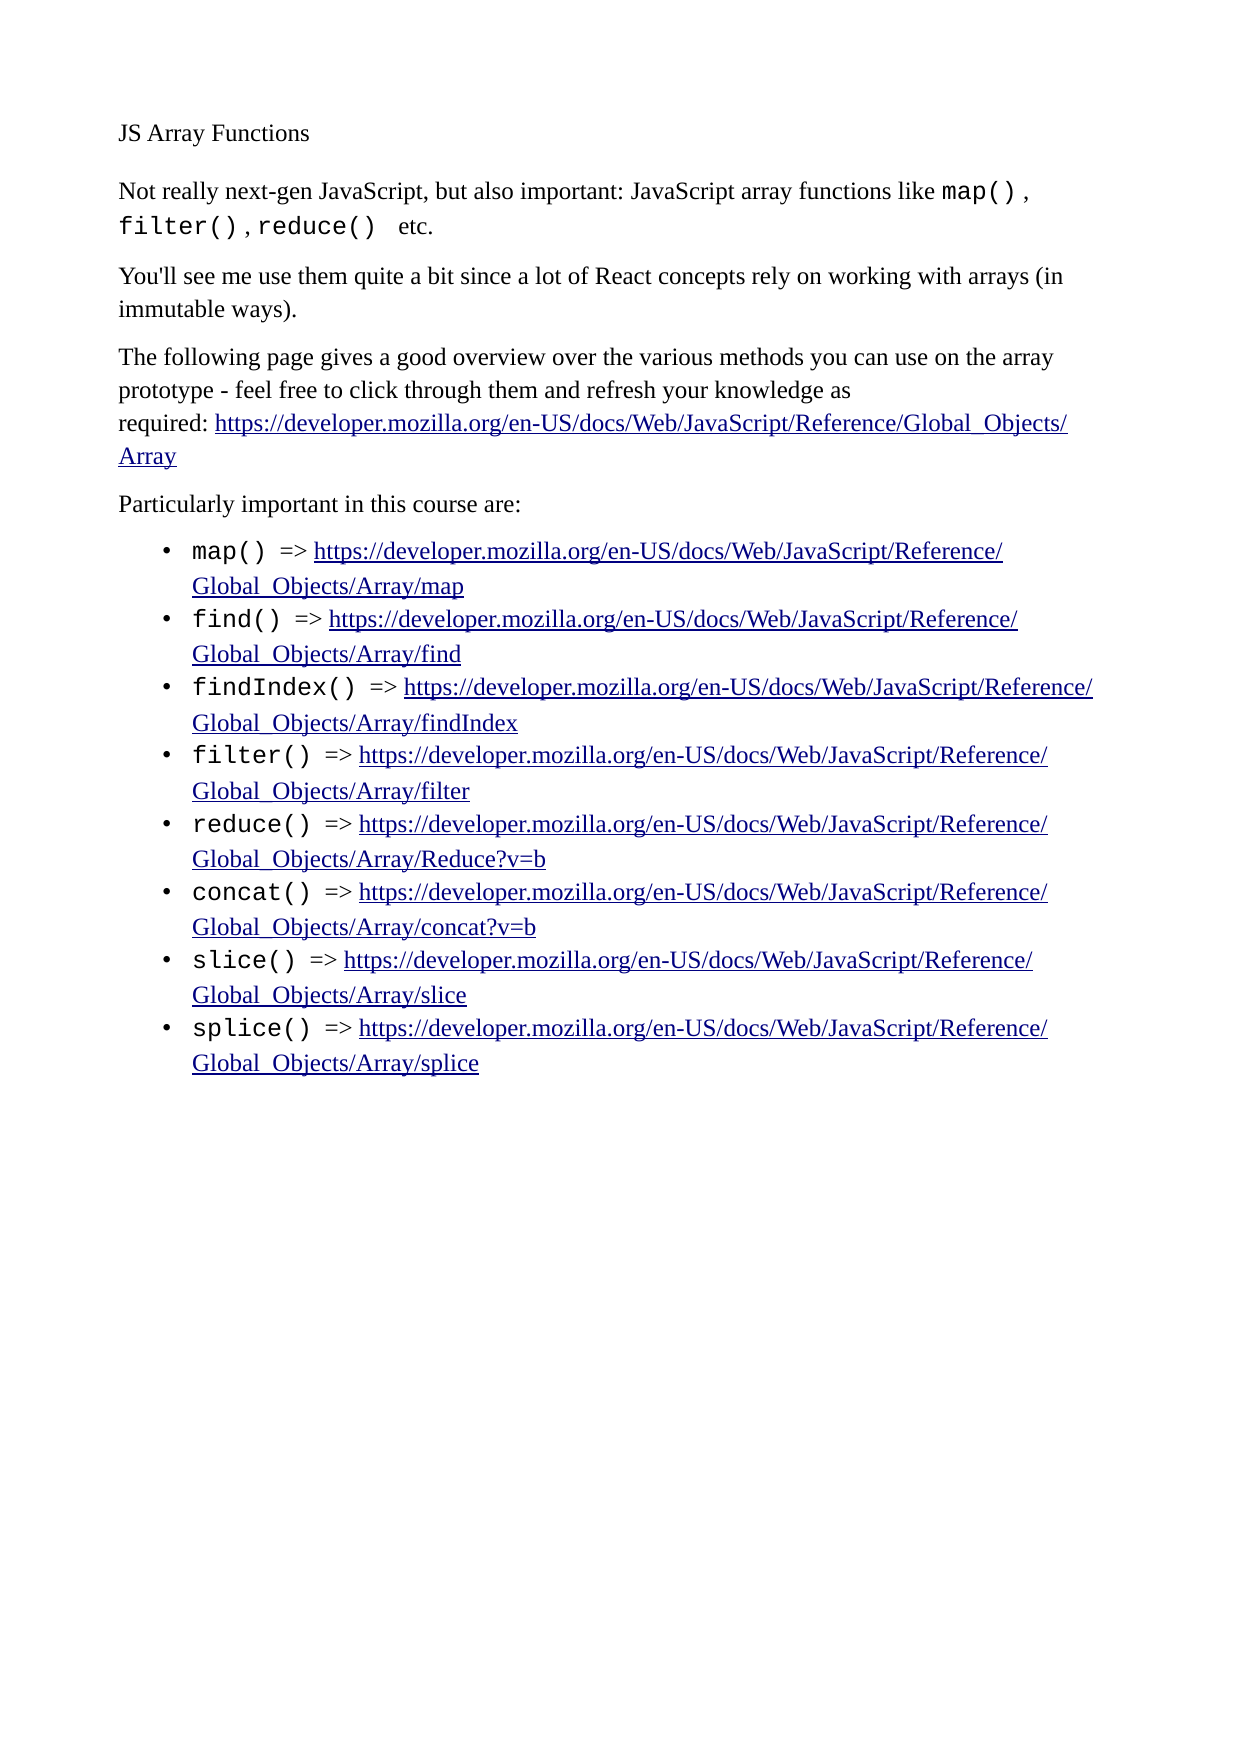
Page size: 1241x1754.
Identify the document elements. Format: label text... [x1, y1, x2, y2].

text The following page gives a good overview over the various methods you can use on the array prototype - feel free to click through them and refresh your knowledge as required: https://developer.mozilla.org/en-US/docs/Web/JavaScript/Reference/Global_Objects/Array [118, 342, 1122, 470]
text JS Array Functions [118, 118, 1122, 147]
list map() => https://developer.mozilla.org/en-US/docs/Web/JavaScript/Reference/Global_Objects/Array/map [162, 536, 1122, 600]
text Not really next-gen JavaScript, but also important: JavaScript array functions like map() , filter() , reduce() etc. [118, 176, 1122, 242]
list concat() => https://developer.mozilla.org/en-US/docs/Web/JavaScript/Reference/Global_Objects/Array/concat?v=b [162, 877, 1122, 941]
list find() => https://developer.mozilla.org/en-US/docs/Web/JavaScript/Reference/Global_Objects/Array/find [162, 604, 1122, 668]
list splice() => https://developer.mozilla.org/en-US/docs/Web/JavaScript/Reference/Global_Objects/Array/splice [162, 1013, 1122, 1077]
text You'll see me use them quite a bit since a lot of React concepts rely on working with arrays (in immutable ways). [118, 261, 1122, 323]
list reduce() => https://developer.mozilla.org/en-US/docs/Web/JavaScript/Reference/Global_Objects/Array/Reduce?v=b [162, 809, 1122, 873]
list findIndex() => https://developer.mozilla.org/en-US/docs/Web/JavaScript/Reference/Global_Objects/Array/findIndex [162, 672, 1122, 736]
list filter() => https://developer.mozilla.org/en-US/docs/Web/JavaScript/Reference/Global_Objects/Array/filter [162, 741, 1122, 804]
text Particularly important in this course are: [118, 489, 1122, 517]
list slice() => https://developer.mozilla.org/en-US/docs/Web/JavaScript/Reference/Global_Objects/Array/slice [162, 945, 1122, 1009]
